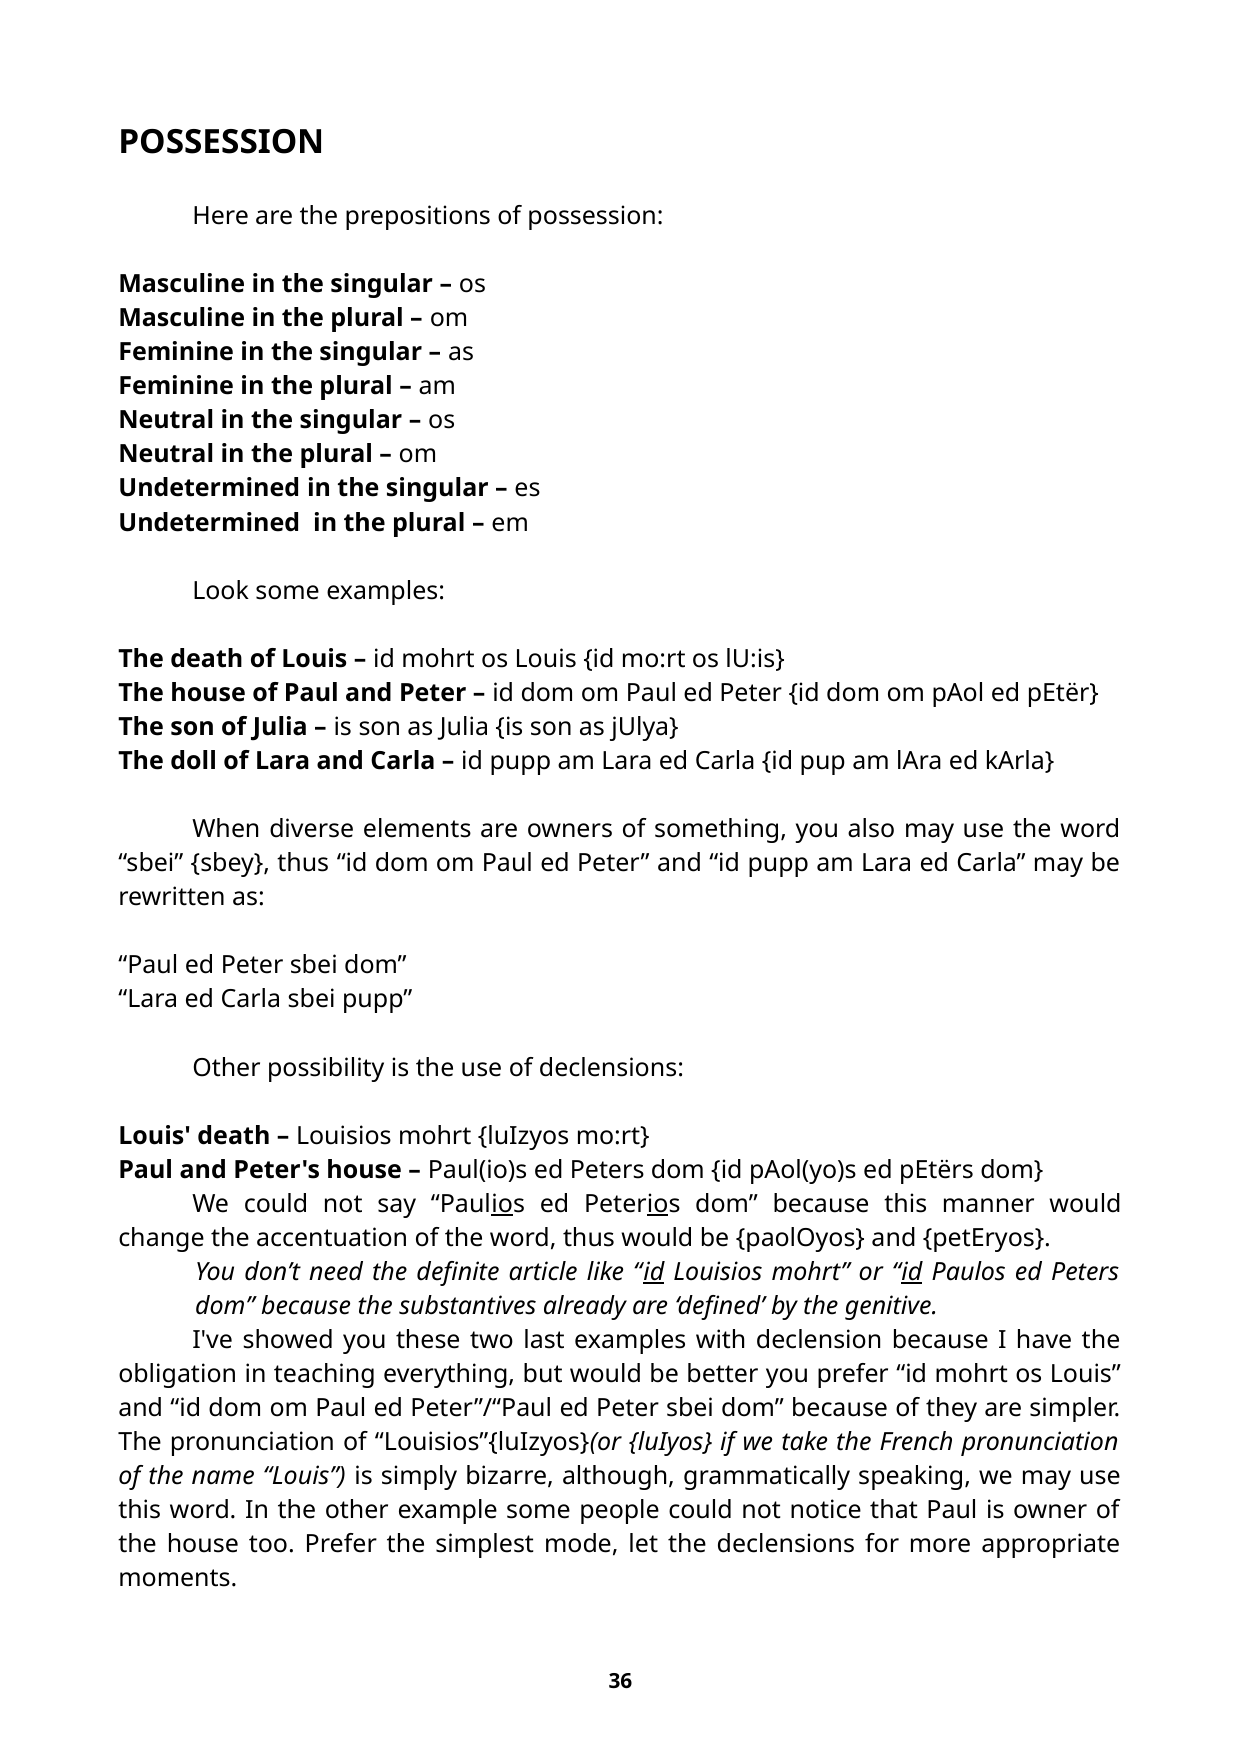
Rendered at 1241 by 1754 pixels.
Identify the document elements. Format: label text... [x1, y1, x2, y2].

text I've showed you these two last examples with declension because I have the obligation in teaching everything, but would be better you prefer “id mohrt os Louis” and “id dom om Paul ed Peter”/“Paul ed Peter sbei dom” because of they are simpler. The pronunciation of “Louisios”{luIzyos}(or {luIyos} if we take the French pronunciation of the name “Louis”) is simply bizarre, although, grammatically speaking, we may use this word. In the other example some people could not notice that Paul is owner of the house too. Prefer the simplest mode, let the declensions for more appropriate moments. [118, 1322, 1122, 1594]
text We could not say “Paulios ed Peterios dom” because this manner would change the accentuation of the word, thus would be {paolOyos} and {petEryos}. [118, 1185, 1122, 1253]
text Other possibility is the use of declensions: [118, 1049, 1122, 1083]
text Neutral in the plural – om [118, 436, 1122, 470]
subtitle POSSESSION [118, 118, 1122, 163]
text Masculine in the plural – om [118, 300, 1122, 334]
text When diverse elements are owners of something, you also may use the word “sbei” {sbey}, thus “id dom om Paul ed Peter” and “id pupp am Lara ed Carla” may be rewritten as: [118, 811, 1122, 913]
text The son of Julia – is son as Julia {is son as jUlya} [118, 708, 1122, 743]
text Undetermined in the singular – es [118, 470, 1122, 504]
text Neutral in the singular – os [118, 402, 1122, 436]
text Feminine in the singular – as [118, 334, 1122, 368]
text Undetermined in the plural – em [118, 504, 1122, 538]
text You don’t need the definite article like “id Louisios mohrt” or “id Paulos ed Peters dom” because the substantives already are ‘defined’ by the genitive. [195, 1253, 1122, 1322]
text Look some examples: [118, 572, 1122, 606]
text Here are the prepositions of possession: [118, 198, 1122, 232]
text The house of Paul and Peter – id dom om Paul ed Peter {id dom om pAol ed pEtër} [118, 674, 1122, 708]
text The doll of Lara and Carla – id pupp am Lara ed Carla {id pup am lAra ed kArla} [118, 743, 1122, 777]
text Louis' death – Louisios mohrt {luIzyos mo:rt} [118, 1117, 1122, 1151]
text Feminine in the plural – am [118, 368, 1122, 402]
text Masculine in the singular – os [118, 266, 1122, 300]
text “Lara ed Carla sbei pupp” [118, 981, 1122, 1015]
text The death of Louis – id mohrt os Louis {id mo:rt os lU:is} [118, 640, 1122, 674]
text Paul and Peter's house – Paul(io)s ed Peters dom {id pAol(yo)s ed pEtërs dom} [118, 1151, 1122, 1185]
text “Paul ed Peter sbei dom” [118, 947, 1122, 981]
